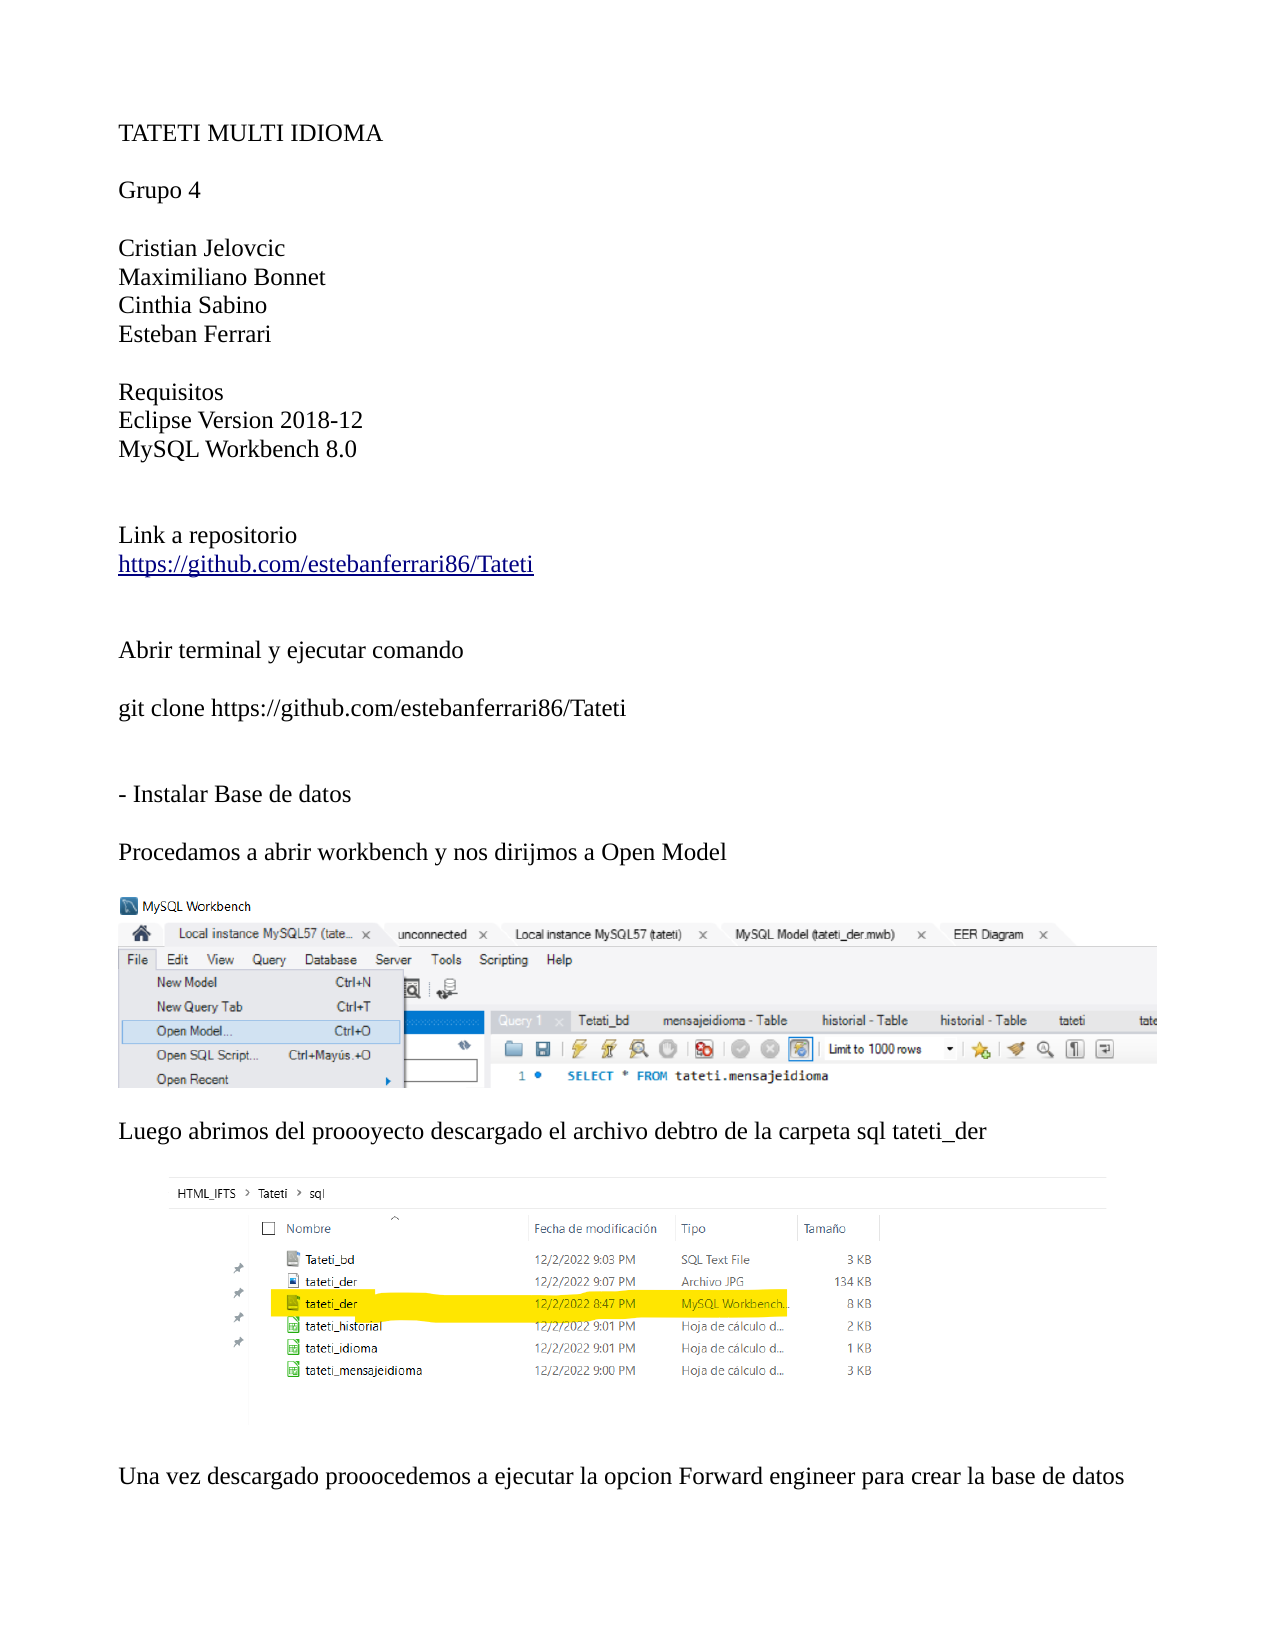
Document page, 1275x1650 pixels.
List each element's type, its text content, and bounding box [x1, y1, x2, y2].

text Cristian Jelovcic [118, 233, 1157, 262]
text MySQL Workbench 8.0 [118, 434, 1157, 463]
text Maximiliano Bonnet [118, 262, 1157, 291]
text https://github.com/estebanferrari86/Tateti [118, 549, 1157, 578]
text Cinthia Sabino [118, 291, 1157, 319]
text Una vez descargado prooocedemos a ejecutar la opcion Forward engineer para crear la base de datos [118, 1461, 1157, 1490]
text Grupo 4 [118, 176, 1157, 204]
text Requisitos [118, 377, 1157, 406]
text Abrir terminal y ejecutar comando [118, 636, 1157, 664]
picture [118, 894, 1157, 1088]
text - Instalar Base de datos [118, 779, 1157, 808]
text TATETI MULTI IDIOMA [118, 118, 1157, 147]
text Link a repositorio [118, 521, 1157, 549]
picture [168, 1173, 1107, 1425]
text Eclipse Version 2018-12 [118, 406, 1157, 434]
text Luego abrimos del proooyecto descargado el archivo debtro de la carpeta sql tateti_der [118, 1116, 1157, 1145]
text Procedamos a abrir workbench y nos dirijmos a Open Model [118, 837, 1157, 866]
text Esteban Ferrari [118, 319, 1157, 348]
text git clone https://github.com/estebanferrari86/Tateti [118, 693, 1157, 722]
